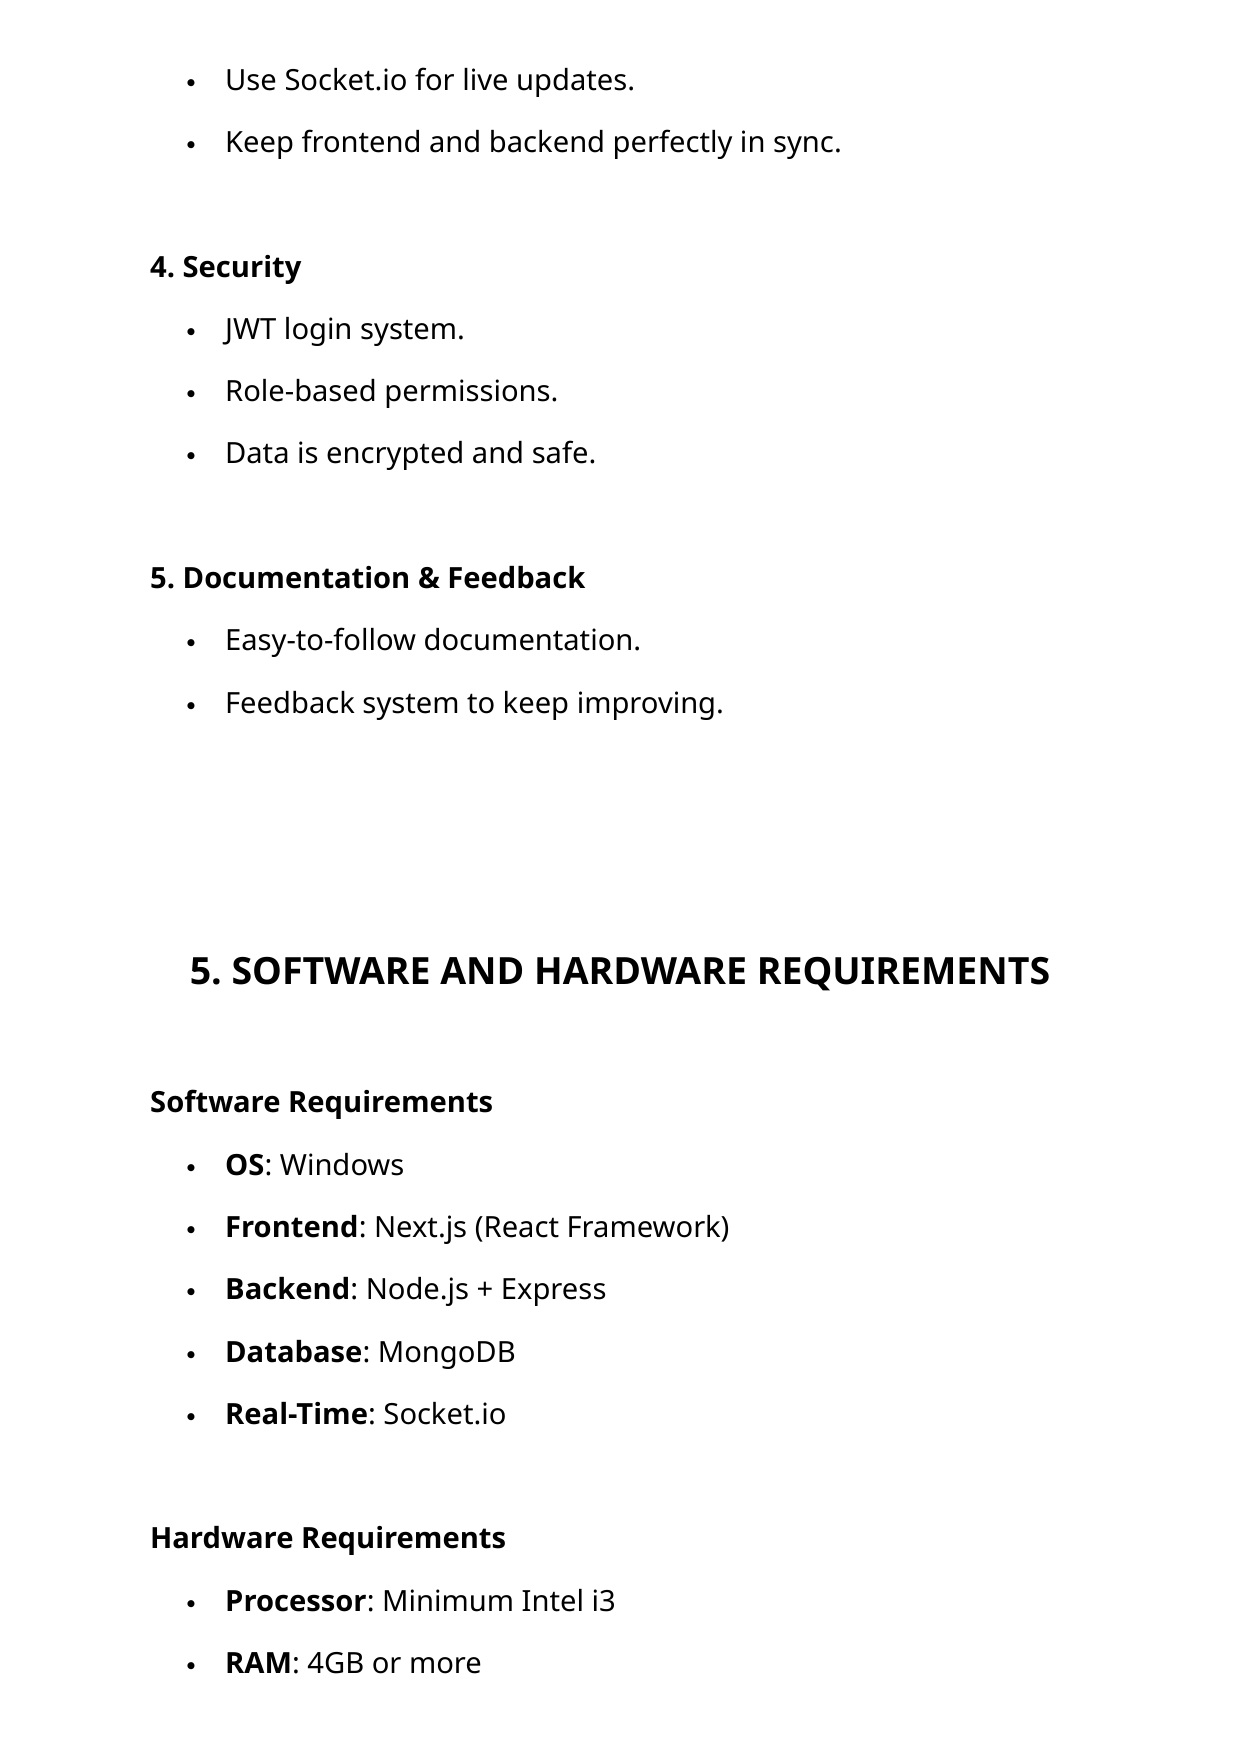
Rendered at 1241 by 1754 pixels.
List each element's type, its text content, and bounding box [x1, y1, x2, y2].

text Software Requirements [150, 1082, 1090, 1121]
text 4. Security [150, 246, 1090, 286]
list Easy-to-follow documentation. [187, 620, 1090, 659]
list Use Socket.io for live updates. [187, 59, 1090, 99]
text 5. SOFTWARE AND HARDWARE REQUIREMENTS [150, 944, 1090, 995]
text 5. Documentation & Feedback [150, 557, 1090, 597]
list Frontend: Next.js (React Framework) [187, 1206, 1090, 1246]
list Data is encrypted and safe. [187, 433, 1090, 472]
list Backend: Node.js + Express [187, 1269, 1090, 1308]
text Hardware Requirements [150, 1518, 1090, 1557]
list RAM: 4GB or more [187, 1642, 1090, 1682]
list Feedback system to keep improving. [187, 682, 1090, 722]
list Real-Time: Socket.io [187, 1393, 1090, 1433]
list Keep frontend and backend perfectly in sync. [187, 121, 1090, 161]
list Processor: Minimum Intel i3 [187, 1580, 1090, 1620]
list JWT login system. [187, 308, 1090, 348]
list Role-based permissions. [187, 371, 1090, 410]
list Database: MongoDB [187, 1331, 1090, 1371]
list OS: Windows [187, 1144, 1090, 1184]
